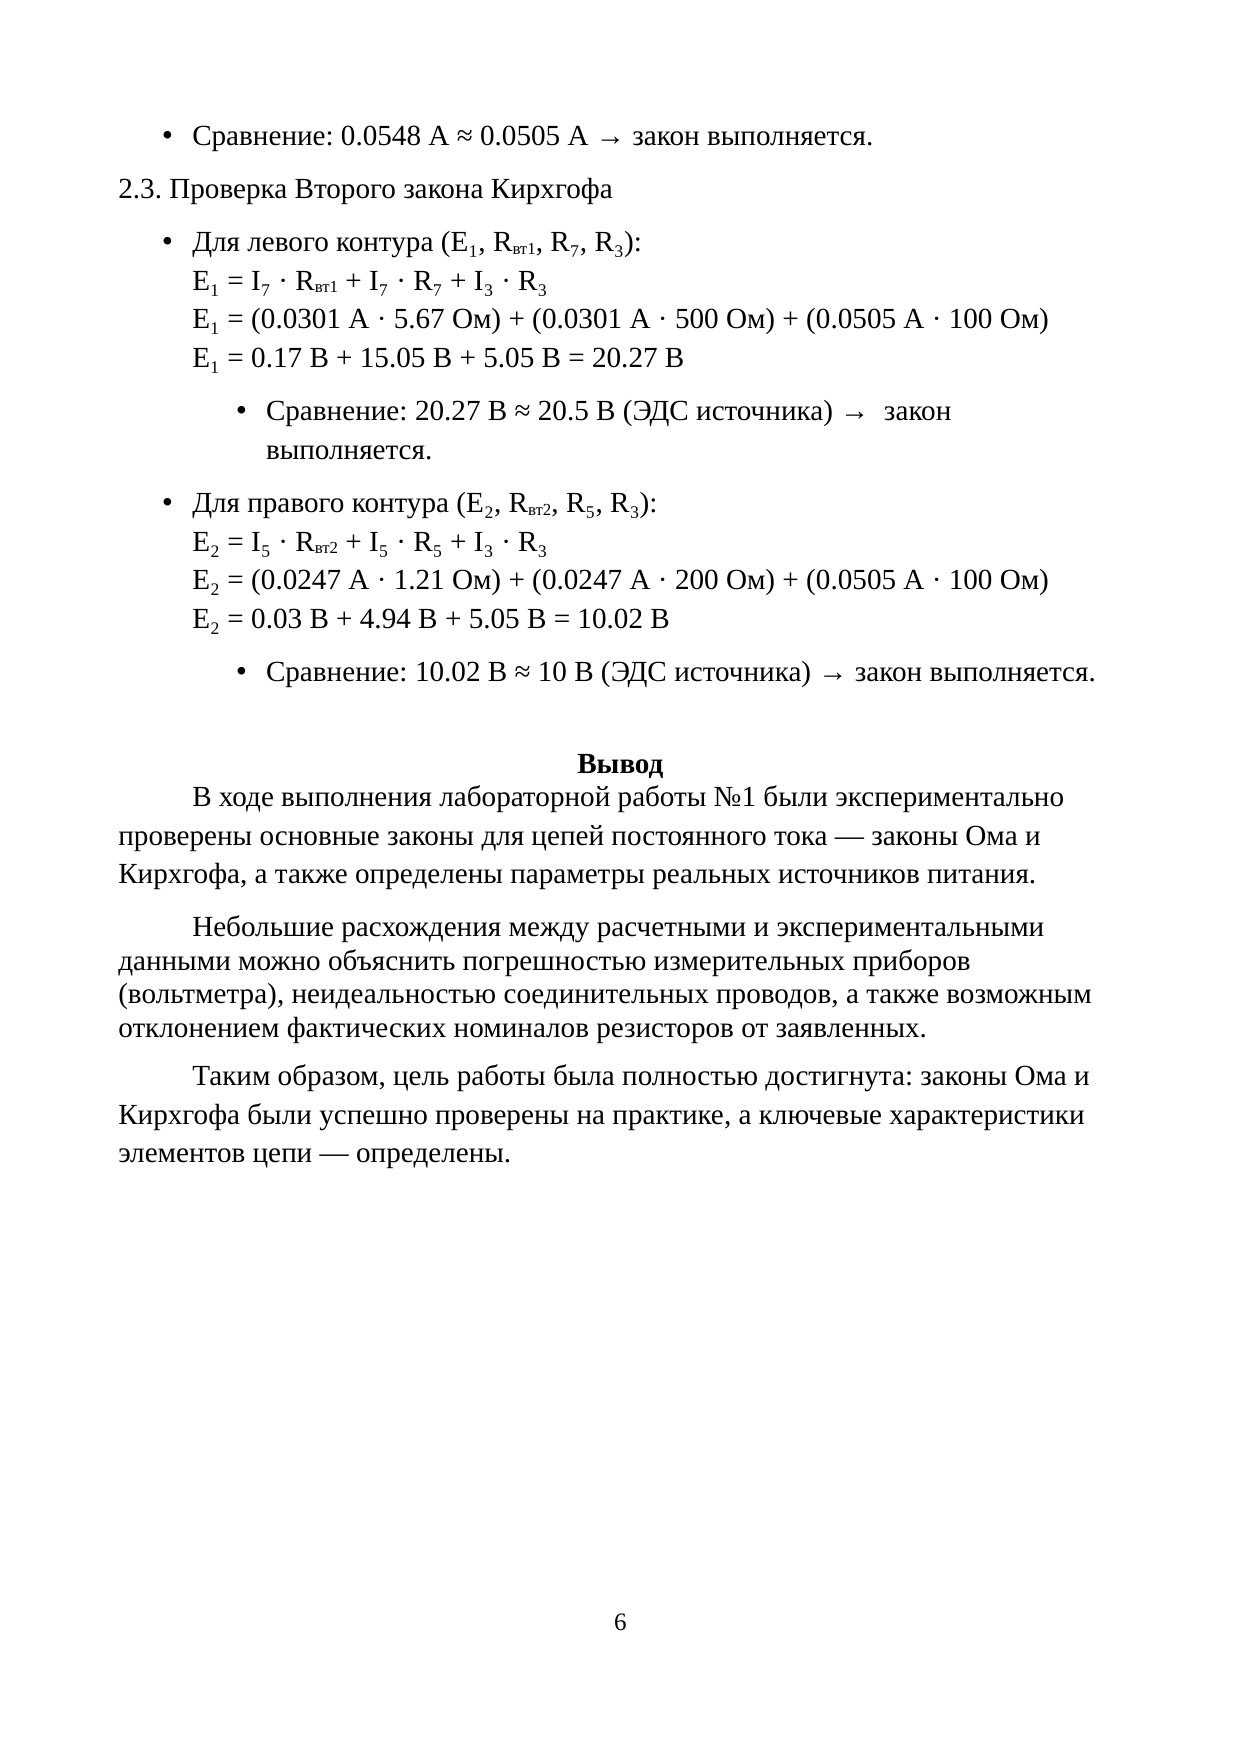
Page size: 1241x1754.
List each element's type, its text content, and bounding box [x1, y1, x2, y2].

subtitle Вывод [118, 746, 1122, 779]
text 2.3. Проверка Второго закона Кирхгофа [118, 171, 1122, 205]
text Небольшие расхождения между расчетными и экспериментальными данными можно объяснить погрешностью измерительных приборов (вольтметра), неидеальностью соединительных проводов, а также возможным отклонением фактических номиналов резисторов от заявленных. [118, 909, 1122, 1044]
text В ходе выполнения лабораторной работы №1 были экспериментально проверены основные законы для цепей постоянного тока — законы Ома и Кирхгофа, а также определены параметры реальных источников питания. [118, 779, 1122, 890]
text Таким образом, цель работы была полностью достигнута: законы Ома и Кирхгофа были успешно проверены на практике, а ключевые характеристики элементов цепи — определены. [118, 1058, 1122, 1169]
list Для правого контура (E₂, Rвт2, R₅, R₃): E₂ = I₅ · Rвт2 + I₅ · R₅ + I₃ · R₃ E₂ = (0.0247 А · 1.21 Ом) + (0.0247 А · 200 Ом) + (0.0505 А · 100 Ом) E₂ = 0.03 В + 4.94 В + 5.05 В = 10.02 В [162, 485, 1122, 634]
list Для левого контура (E₁, Rвт1, R₇, R₃): E₁ = I₇ · Rвт1 + I₇ · R₇ + I₃ · R₃ E₁ = (0.0301 А · 5.67 Ом) + (0.0301 А · 500 Ом) + (0.0505 А · 100 Ом) E₁ = 0.17 В + 15.05 В + 5.05 В = 20.27 В [162, 224, 1122, 374]
list Сравнение: 0.0548 А ≈ 0.0505 А → закон выполняется. [162, 118, 1122, 152]
list Сравнение: 20.27 В ≈ 20.5 В (ЭДС источника) → закон выполняется. [236, 393, 1122, 466]
list Сравнение: 10.02 В ≈ 10 В (ЭДС источника) → закон выполняется. [236, 654, 1122, 688]
